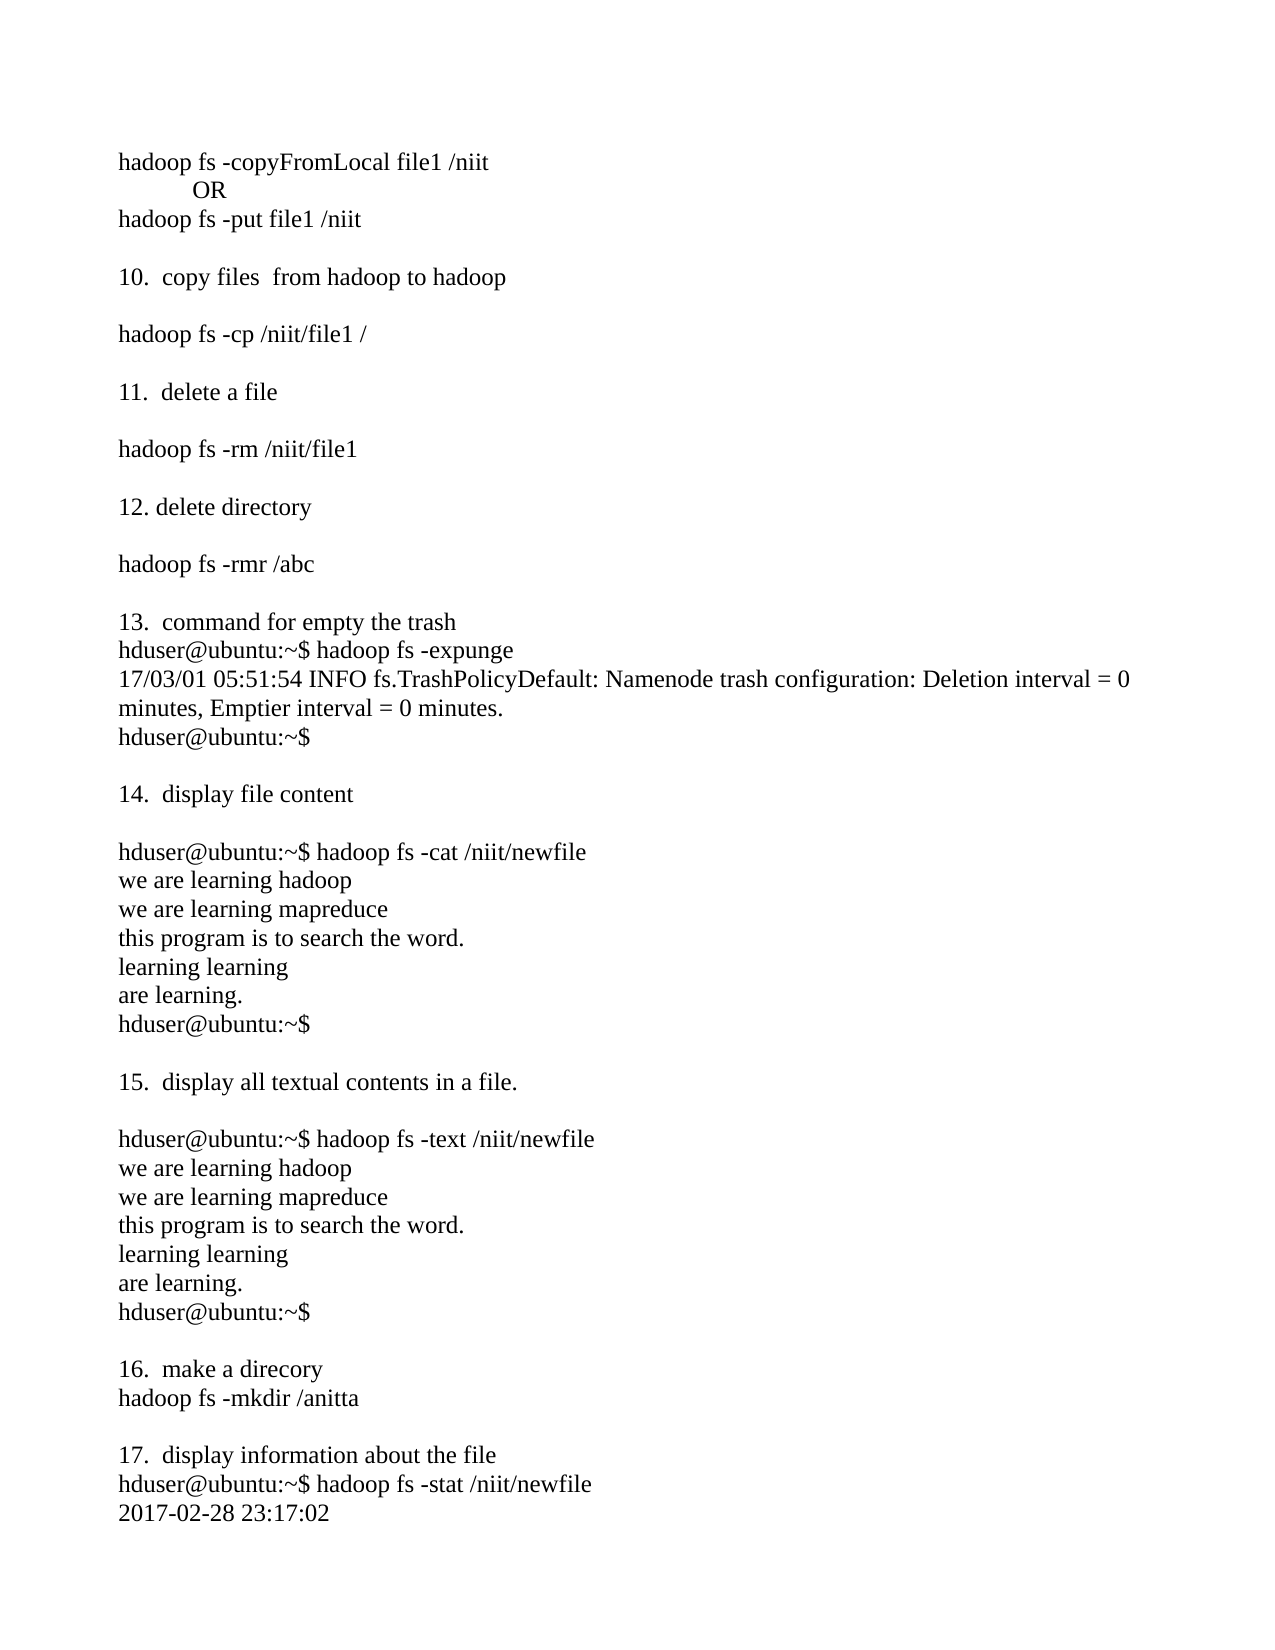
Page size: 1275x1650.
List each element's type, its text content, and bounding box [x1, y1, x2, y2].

text this program is to search the word. [118, 1211, 1157, 1239]
text hadoop fs -put file1 /niit [118, 204, 1157, 233]
text hduser@ubuntu:~$ [118, 1297, 1157, 1326]
text hadoop fs -mkdir /anitta [118, 1383, 1157, 1412]
text we are learning hadoop [118, 866, 1157, 894]
text 2017-02-28 23:17:02 [118, 1498, 1157, 1527]
text this program is to search the word. [118, 923, 1157, 952]
text we are learning hadoop [118, 1153, 1157, 1182]
text learning learning [118, 952, 1157, 981]
text hduser@ubuntu:~$ hadoop fs -cat /niit/newfile [118, 837, 1157, 866]
text hduser@ubuntu:~$ [118, 1009, 1157, 1038]
text hadoop fs -copyFromLocal file1 /niit [118, 147, 1157, 176]
text hadoop fs -rmr /abc [118, 549, 1157, 578]
text 17/03/01 05:51:54 INFO fs.TrashPolicyDefault: Namenode trash configuration: Deletion interval = 0 minutes, Emptier interval = 0 minutes. [118, 664, 1157, 722]
text are learning. [118, 981, 1157, 1009]
text OR [118, 176, 1157, 204]
text 10. copy files from hadoop to hadoop [118, 262, 1157, 291]
text hduser@ubuntu:~$ hadoop fs -expunge [118, 636, 1157, 664]
text 13. command for empty the trash [118, 607, 1157, 636]
text hduser@ubuntu:~$ hadoop fs -stat /niit/newfile [118, 1469, 1157, 1498]
text are learning. [118, 1268, 1157, 1297]
text 12. delete directory [118, 492, 1157, 521]
text 16. make a direcory [118, 1354, 1157, 1383]
text hduser@ubuntu:~$ [118, 722, 1157, 751]
text hadoop fs -cp /niit/file1 / [118, 319, 1157, 348]
text 14. display file content [118, 779, 1157, 808]
text 15. display all textual contents in a file. [118, 1067, 1157, 1096]
text we are learning mapreduce [118, 894, 1157, 923]
text we are learning mapreduce [118, 1182, 1157, 1211]
text hadoop fs -rm /niit/file1 [118, 434, 1157, 463]
text 17. display information about the file [118, 1441, 1157, 1469]
text 11. delete a file [118, 377, 1157, 406]
text hduser@ubuntu:~$ hadoop fs -text /niit/newfile [118, 1124, 1157, 1153]
text learning learning [118, 1239, 1157, 1268]
